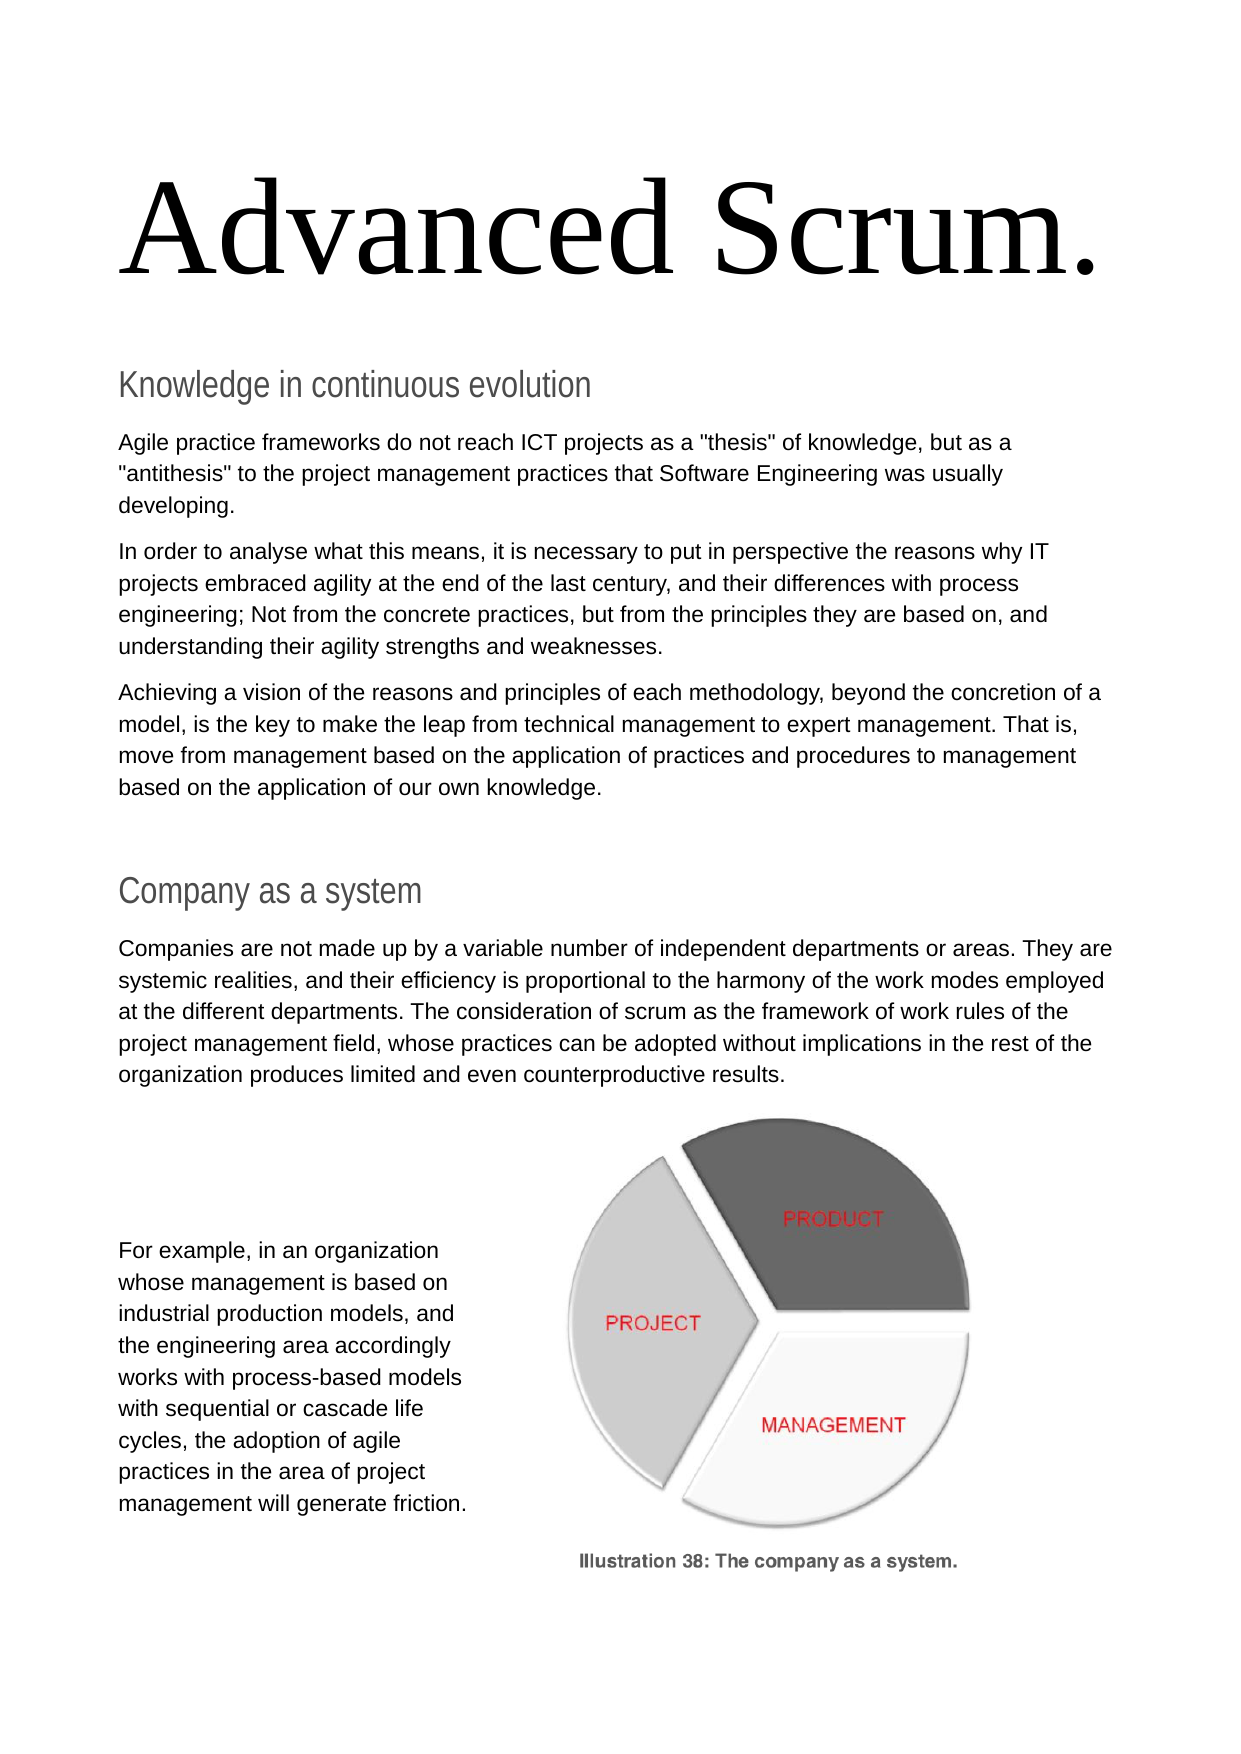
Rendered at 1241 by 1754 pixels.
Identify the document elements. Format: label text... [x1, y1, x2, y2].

text Achieving a vision of the reasons and principles of each methodology, beyond the concretion of a model, is the key to make the leap from technical management to expert management. That is, move from management based on the application of practices and procedures to management based on the application of our own knowledge. [118, 679, 1122, 800]
text Knowledge in continuous evolution [118, 363, 1122, 406]
text [1050, 1237, 1122, 1516]
text Agile practice frameworks do not reach ICT projects as a "thesis" of knowledge, but as a "antithesis" to the project management practices that Software Engineering was usually developing. [118, 429, 1122, 518]
text For example, in an organization whose management is based on industrial production models, and the engineering area accordingly works with process-based models with sequential or cascade life cycles, the adoption of agile practices in the area of project management will generate friction. [118, 1237, 490, 1516]
text Companies are not made up by a variable number of independent departments or areas. They are systemic realities, and their efficiency is proportional to the harmony of the work modes employed at the different departments. The consideration of scrum as the framework of work rules of the project management field, whose practices can be adopted without implications in the rest of the organization produces limited and even counterproductive results. [118, 935, 1122, 1088]
picture [490, 1107, 1050, 1591]
text Company as a system [118, 869, 1122, 912]
text In order to analyse what this means, it is necessary to put in perspective the reasons why IT projects embraced agility at the end of the last century, and their differences with process engineering; Not from the concrete practices, but from the principles they are based on, and understanding their agility strengths and weaknesses. [118, 538, 1122, 659]
text Advanced Scrum. [118, 118, 1122, 310]
